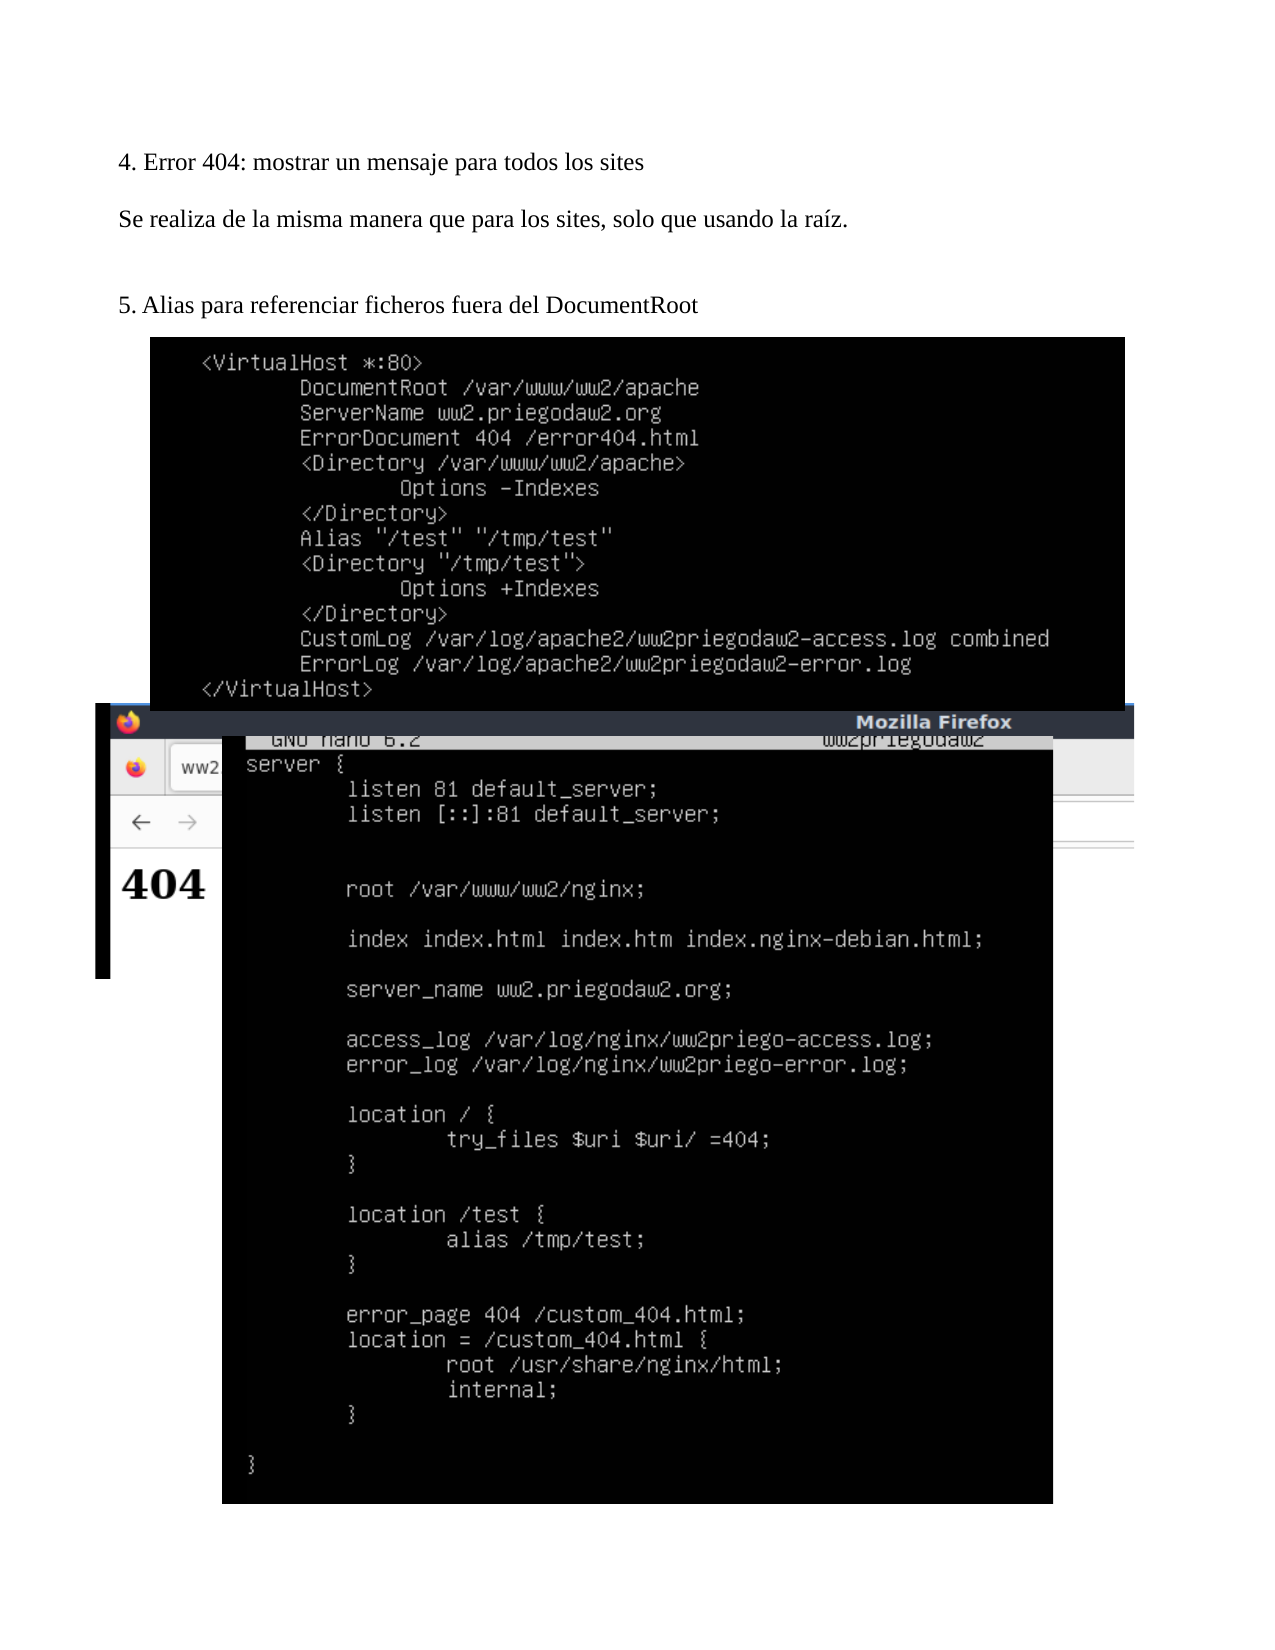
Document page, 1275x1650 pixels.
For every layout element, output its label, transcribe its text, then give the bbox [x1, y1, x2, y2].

picture [95, 337, 1135, 1504]
text 4. Error 404: mostrar un mensaje para todos los sites [118, 147, 1157, 176]
text 5. Alias para referenciar ficheros fuera del DocumentRoot [118, 291, 1157, 319]
text Se realiza de la misma manera que para los sites, solo que usando la raíz. [118, 204, 1157, 233]
